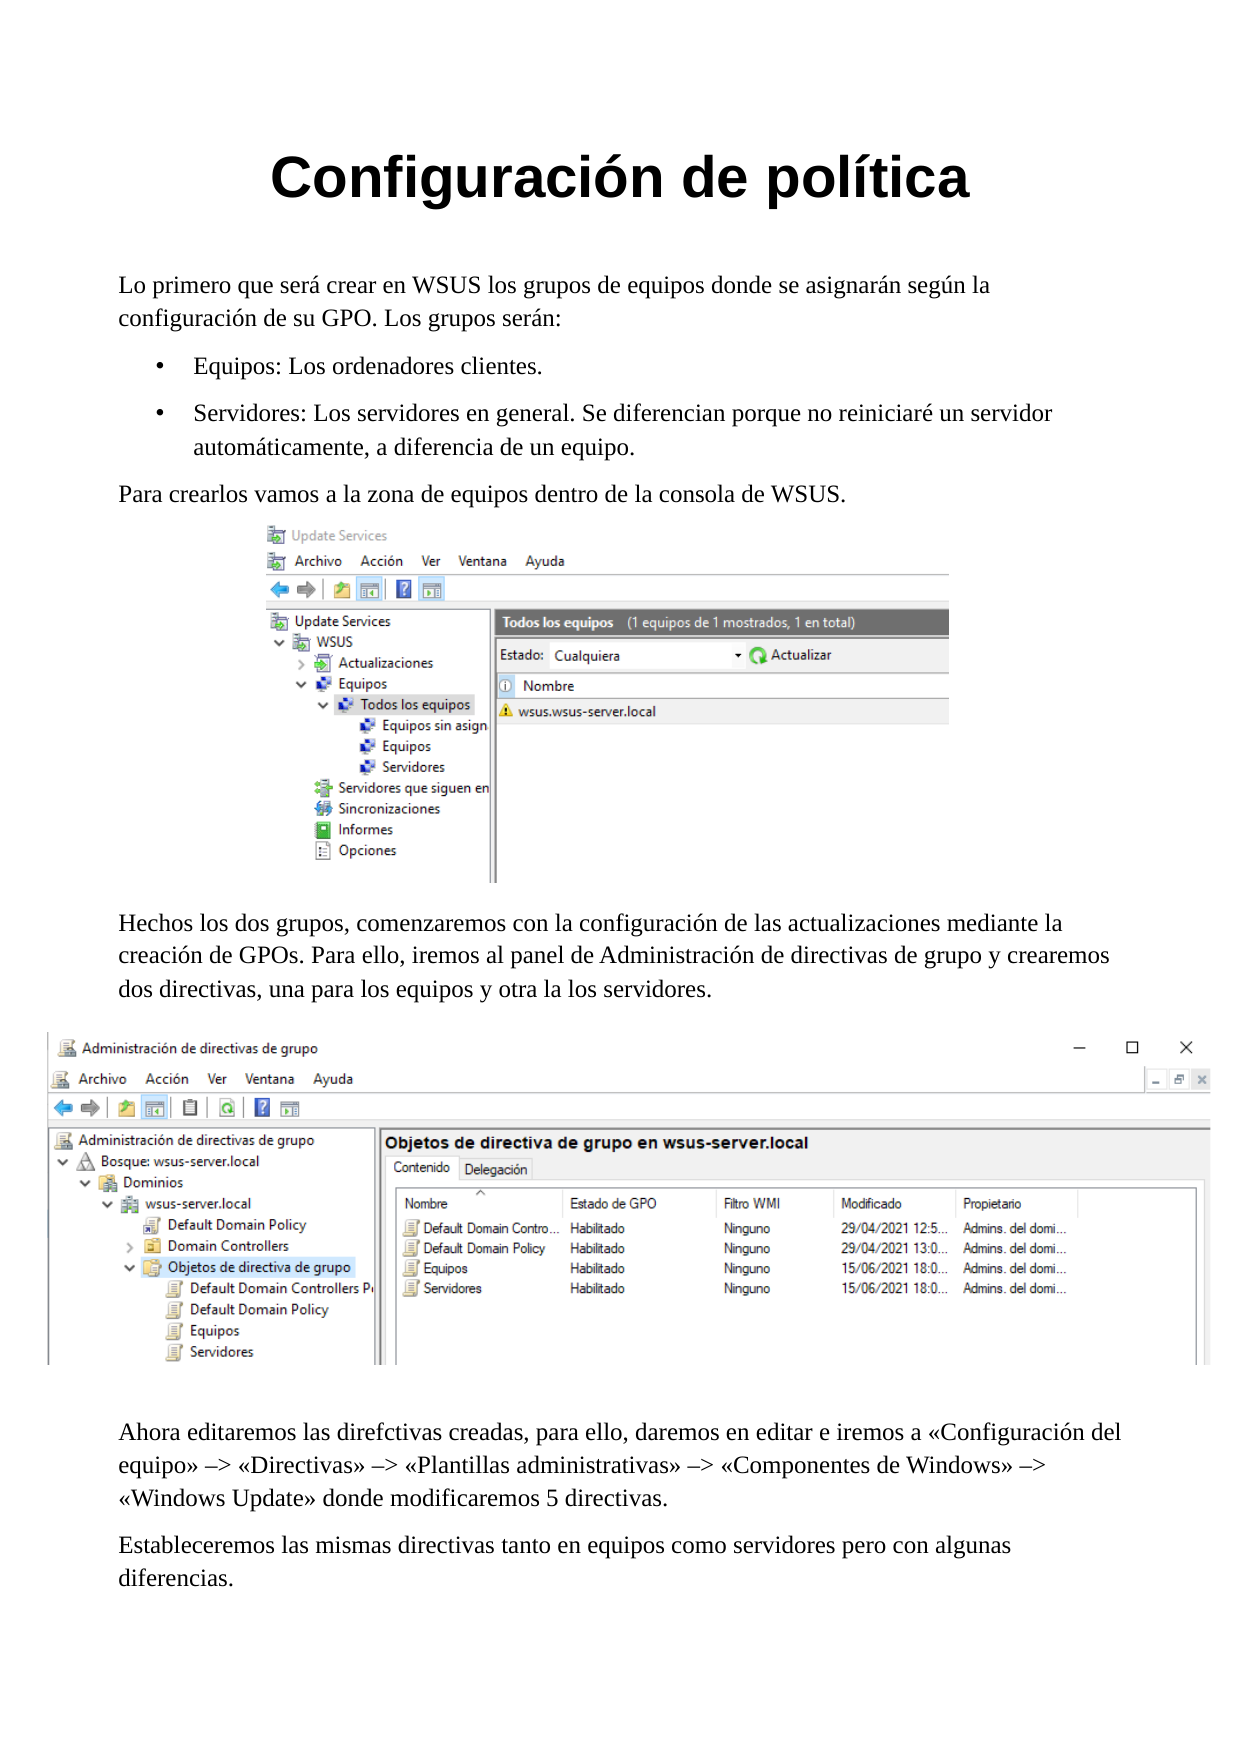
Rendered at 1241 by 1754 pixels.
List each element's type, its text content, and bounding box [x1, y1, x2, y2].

text Ahora editaremos las direfctivas creadas, para ello, daremos en editar e iremos a «Configuración del equipo» –> «Directivas» –> «Plantillas administrativas» –> «Componentes de Windows» –> «Windows Update» donde modificaremos 5 directivas. [118, 1417, 1122, 1511]
list Servidores: Los servidores en general. Se diferencian porque no reiniciaré un servidor automáticamente, a diferencia de un equipo. [156, 398, 1122, 460]
title Configuración de política [118, 143, 1122, 210]
text Estableceremos las mismas directivas tanto en equipos como servidores pero con algunas diferencias. [118, 1530, 1122, 1592]
text Hechos los dos grupos, comenzaremos con la configuración de las actualizaciones mediante la creación de GPOs. Para ello, iremos al panel de Administración de directivas de grupo y crearemos dos directivas, una para los equipos y otra la los servidores. [118, 908, 1122, 1002]
picture [47, 1032, 1211, 1365]
text Para crearlos vamos a la zona de equipos dentro de la consola de WSUS. [118, 479, 1122, 508]
list Equipos: Los ordenadores clientes. [156, 351, 1122, 380]
text Lo primero que será crear en WSUS los grupos de equipos donde se asignarán según la configuración de su GPO. Los grupos serán: [118, 270, 1122, 332]
picture [266, 522, 949, 883]
